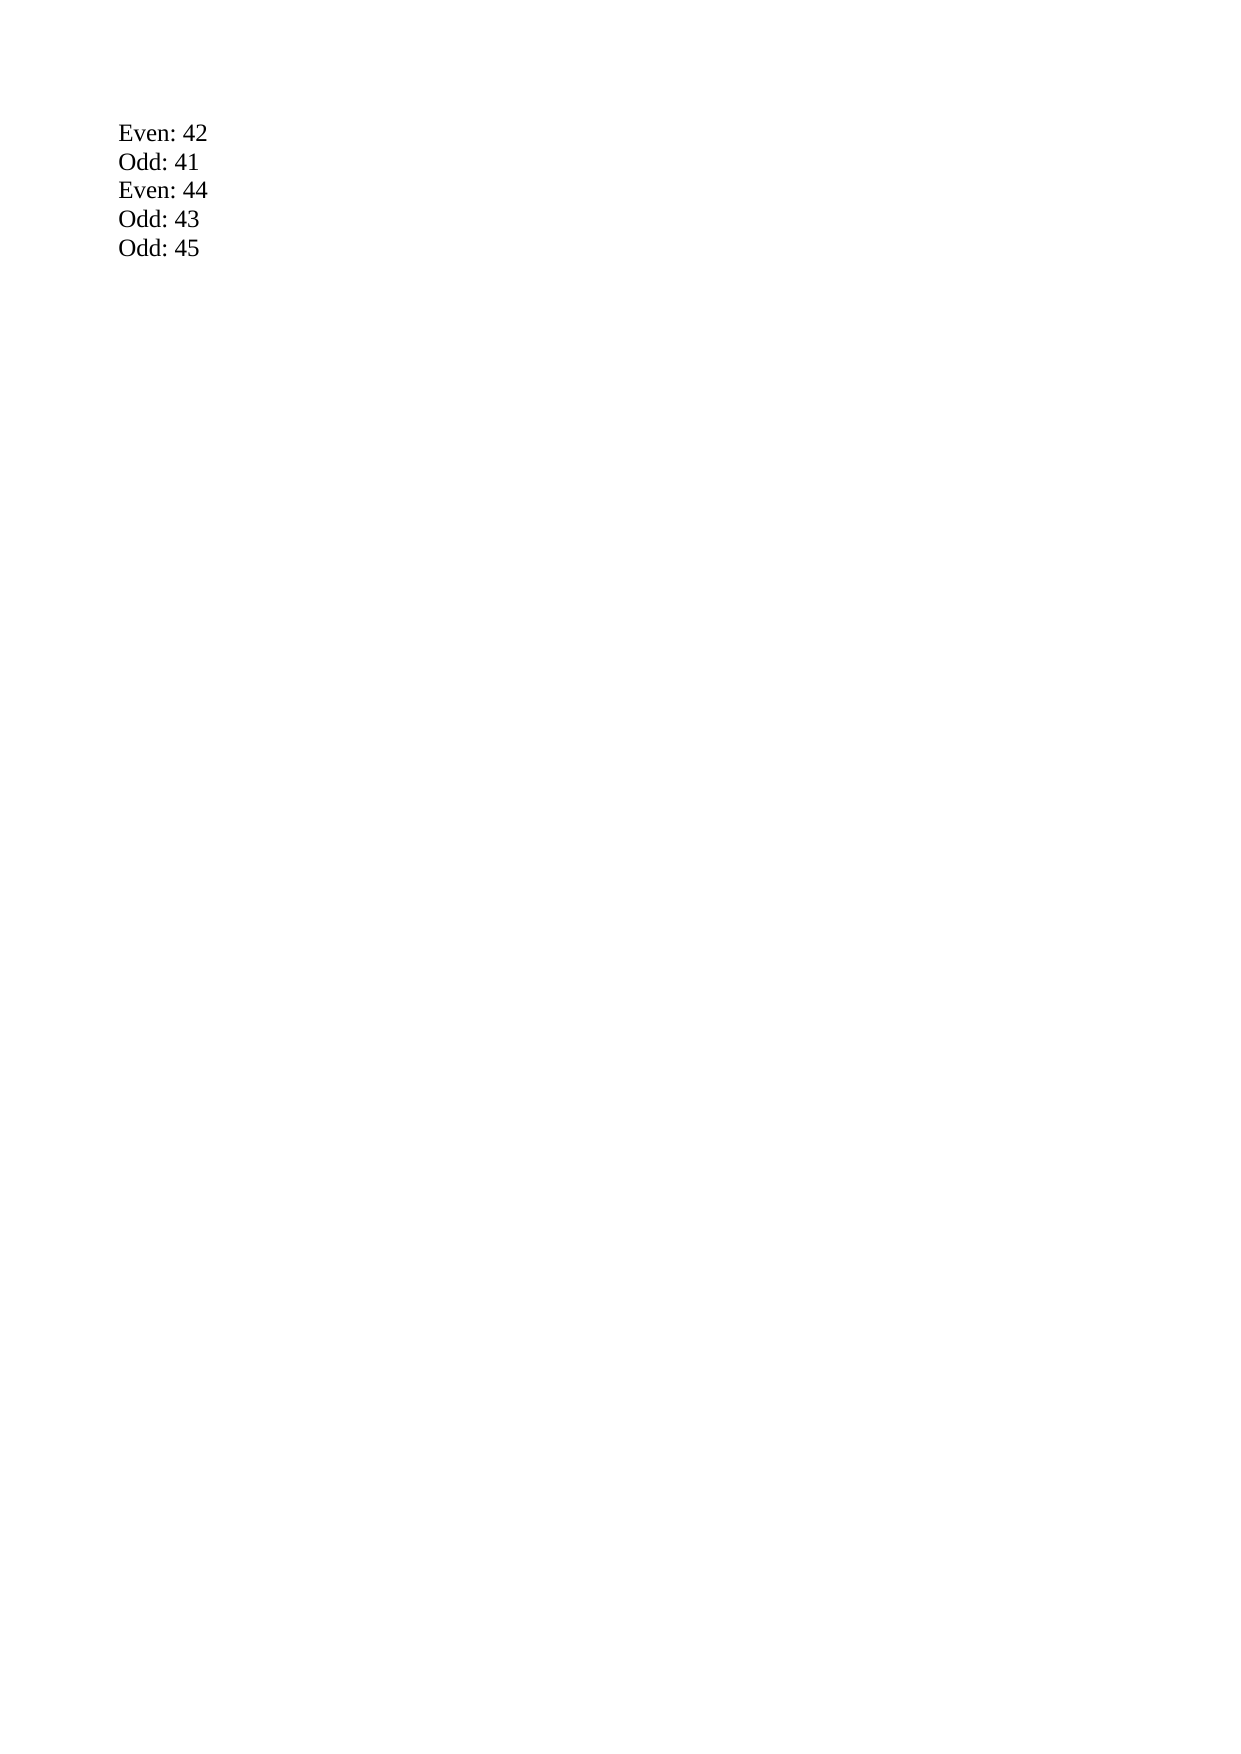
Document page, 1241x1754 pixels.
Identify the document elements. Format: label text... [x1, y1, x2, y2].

text Odd: 41 [118, 147, 1122, 176]
text Even: 44 [118, 176, 1122, 204]
text Even: 42 [118, 118, 1122, 147]
text Odd: 45 [118, 233, 1122, 262]
text Odd: 43 [118, 204, 1122, 233]
